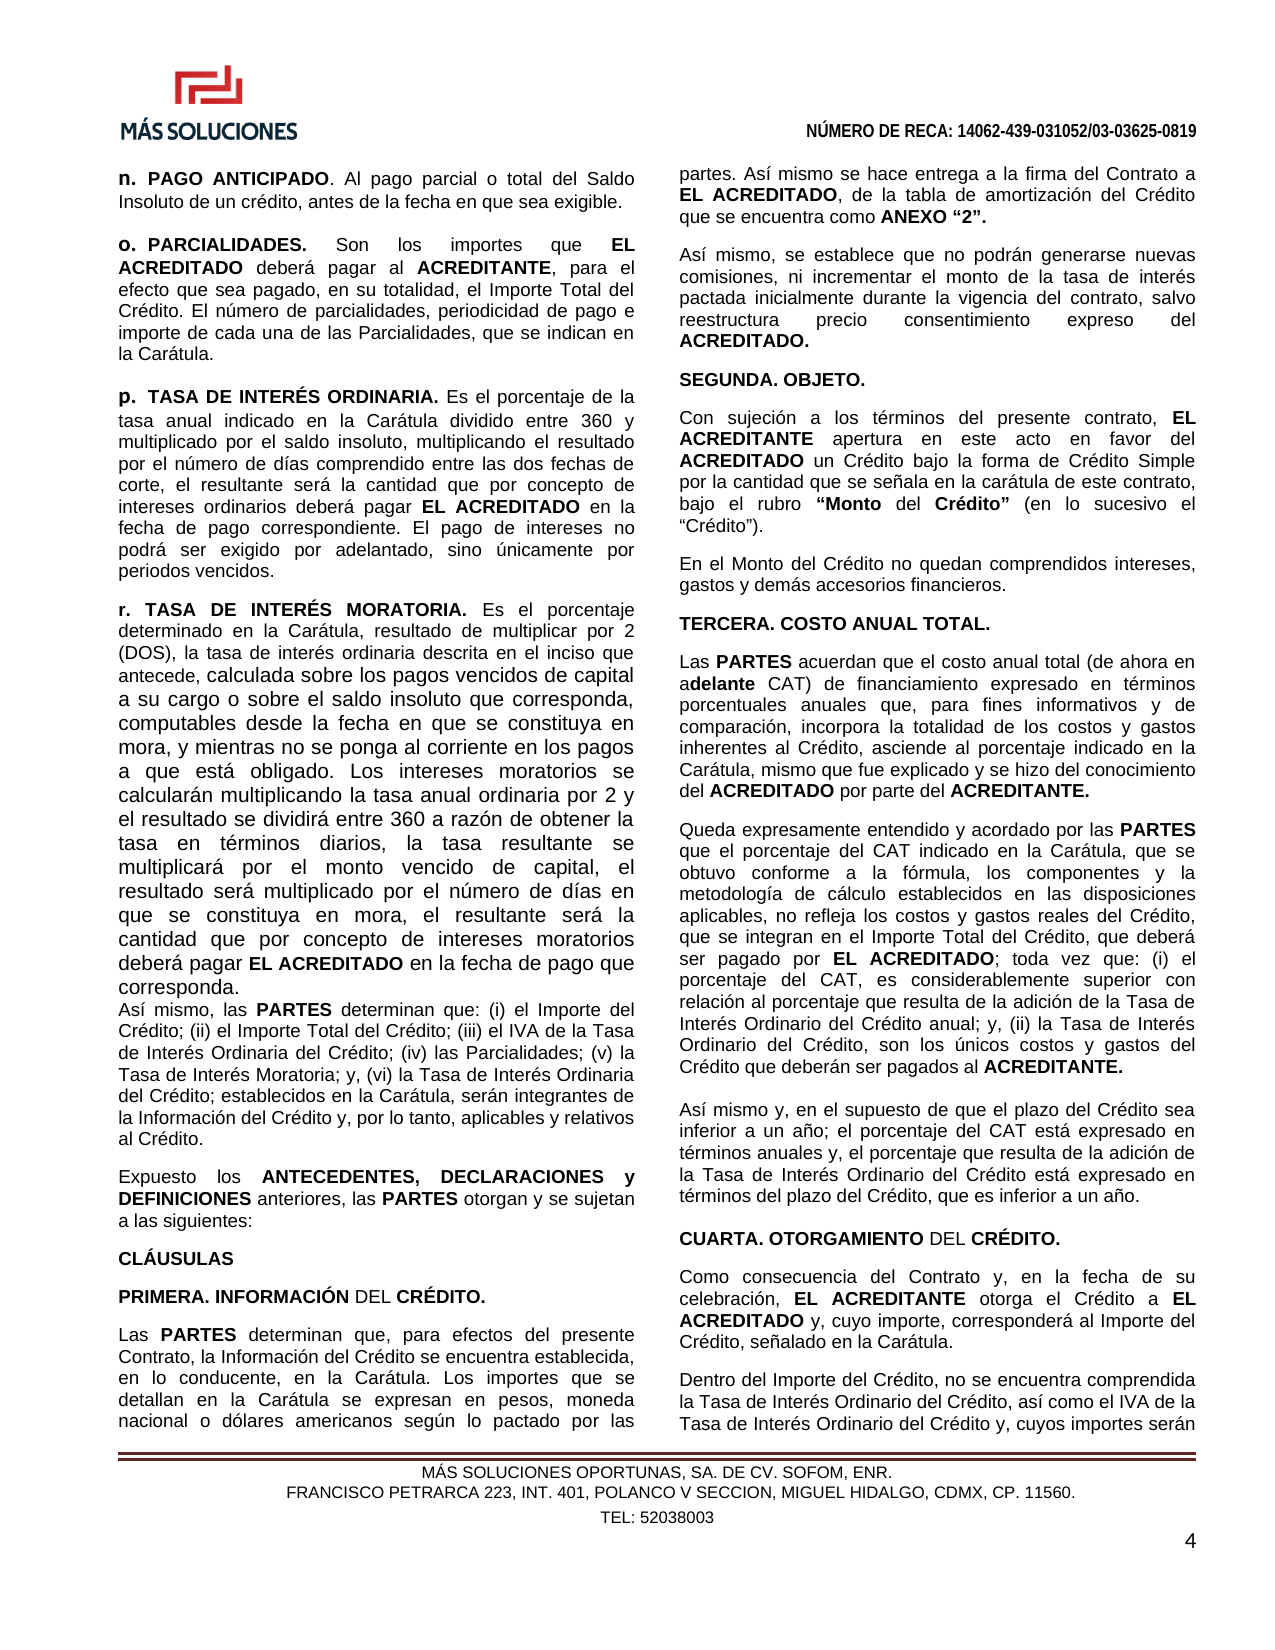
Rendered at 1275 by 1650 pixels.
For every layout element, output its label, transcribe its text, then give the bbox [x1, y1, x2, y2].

text Las PARTES determinan que, para efectos del presente Contrato, la Información del Crédito se encuentra establecida, en lo conducente, en la Carátula. Los importes que se detallan en la Carátula se expresan en pesos, moneda nacional o dólares americanos según lo pactado por las [118, 1324, 635, 1432]
text r. TASA DE INTERÉS MORATORIA. Es el porcentaje determinado en la Carátula, resultado de multiplicar por 2 (DOS), la tasa de interés ordinaria descrita en el inciso que antecede, calculada sobre los pagos vencidos de capital a su cargo o sobre el saldo insoluto que corresponda, computables desde la fecha en que se constituya en mora, y mientras no se ponga al corriente en los pagos a que está obligado. Los intereses moratorios se calcularán multiplicando la tasa anual ordinaria por 2 y el resultado se dividirá entre 360 a razón de obtener la tasa en términos diarios, la tasa resultante se multiplicará por el monto vencido de capital, el resultado será multiplicado por el número de días en que se constituya en mora, el resultante será la cantidad que por concepto de intereses moratorios deberá pagar EL ACREDITADO en la fecha de pago que corresponda. [118, 598, 635, 999]
text Así mismo, se establece que no podrán generarse nuevas comisiones, ni incrementar el monto de la tasa de interés pactada inicialmente durante la vigencia del contrato, salvo reestructura precio consentimiento expreso del ACREDITADO. [679, 244, 1196, 352]
text Con sujeción a los términos del presente contrato, EL ACREDITANTE apertura en este acto en favor del ACREDITADO un Crédito bajo la forma de Crédito Simple por la cantidad que se señala en la carátula de este contrato, bajo el rubro “Monto del Crédito” (en lo sucesivo el “Crédito”). [679, 407, 1196, 536]
text partes. Así mismo se hace entrega a la firma del Contrato a EL ACREDITADO, de la tabla de amortización del Crédito que se encuentra como ANEXO “2”. [679, 163, 1196, 227]
list Así mismo, las PARTES determinan que: (i) el Importe del Crédito; (ii) el Importe Total del Crédito; (iii) el IVA de la Tasa de Interés Ordinaria del Crédito; (iv) las Parcialidades; (v) la Tasa de Interés Moratoria; y, (vi) la Tasa de Interés Ordinaria del Crédito; establecidos en la Carátula, serán integrantes de la Información del Crédito y, por lo tanto, aplicables y relativos al Crédito. [118, 999, 635, 1149]
text En el Monto del Crédito no quedan comprendidos intereses, gastos y demás accesorios financieros. [679, 553, 1196, 596]
list PARCIALIDADES. Son los importes que EL ACREDITADO deberá pagar al ACREDITANTE, para el efecto que sea pagado, en su totalidad, el Importe Total del Crédito. El número de parcialidades, periodicidad de pago e importe de cada una de las Parcialidades, que se indican en la Carátula. [118, 229, 635, 365]
text SEGUNDA. OBJETO. [679, 368, 1196, 390]
text CUARTA. OTORGAMIENTO DEL CRÉDITO. [679, 1228, 1196, 1249]
text CLÁUSULAS [118, 1248, 635, 1269]
list PAGO ANTICIPADO. Al pago parcial o total del Saldo Insoluto de un crédito, antes de la fecha en que sea exigible. [118, 163, 635, 212]
text Así mismo y, en el supuesto de que el plazo del Crédito sea inferior a un año; el porcentaje del CAT está expresado en términos anuales y, el porcentaje que resulta de la adición de la Tasa de Interés Ordinario del Crédito está expresado en términos del plazo del Crédito, que es inferior a un año. [679, 1099, 1196, 1206]
text Dentro del Importe del Crédito, no se encuentra comprendida la Tasa de Interés Ordinario del Crédito, así como el IVA de la Tasa de Interés Ordinario del Crédito y, cuyos importes serán [679, 1369, 1196, 1434]
list Expuesto los ANTECEDENTES, DECLARACIONES y DEFINICIONES anteriores, las PARTES otorgan y se sujetan a las siguientes: [118, 1166, 635, 1231]
list TASA DE INTERÉS ORDINARIA. Es el porcentaje de la tasa anual indicado en la Carátula dividido entre 360 y multiplicado por el saldo insoluto, multiplicando el resultado por el número de días comprendido entre las dos fechas de corte, el resultante será la cantidad que por concepto de intereses ordinarios deberá pagar EL ACREDITADO en la fecha de pago correspondiente. El pago de intereses no podrá ser exigido por adelantado, sino únicamente por periodos vencidos. [118, 381, 635, 582]
text Las PARTES acuerdan que el costo anual total (de ahora en adelante CAT) de financiamiento expresado en términos porcentuales anuales que, para fines informativos y de comparación, incorpora la totalidad de los costos y gastos inherentes al Crédito, asciende al porcentaje indicado en la Carátula, mismo que fue explicado y se hizo del conocimiento del ACREDITADO por parte del ACREDITANTE. [679, 651, 1196, 802]
text Queda expresamente entendido y acordado por las PARTES que el porcentaje del CAT indicado en la Carátula, que se obtuvo conforme a la fórmula, los componentes y la metodología de cálculo establecidos en las disposiciones aplicables, no refleja los costos y gastos reales del Crédito, que se integran en el Importe Total del Crédito, que deberá ser pagado por EL ACREDITADO; toda vez que: (i) el porcentaje del CAT, es considerablemente superior con relación al porcentaje que resulta de la adición de la Tasa de Interés Ordinario del Crédito anual; y, (ii) la Tasa de Interés Ordinario del Crédito, son los únicos costos y gastos del Crédito que deberán ser pagados al ACREDITANTE. [679, 818, 1196, 1077]
picture [115, 60, 302, 148]
text PRIMERA. INFORMACIÓN DEL CRÉDITO. [118, 1286, 635, 1307]
text Como consecuencia del Contrato y, en la fecha de su celebración, EL ACREDITANTE otorga el Crédito a EL ACREDITADO y, cuyo importe, corresponderá al Importe del Crédito, señalado en la Carátula. [679, 1266, 1196, 1352]
text TERCERA. COSTO ANUAL TOTAL. [679, 612, 1196, 634]
